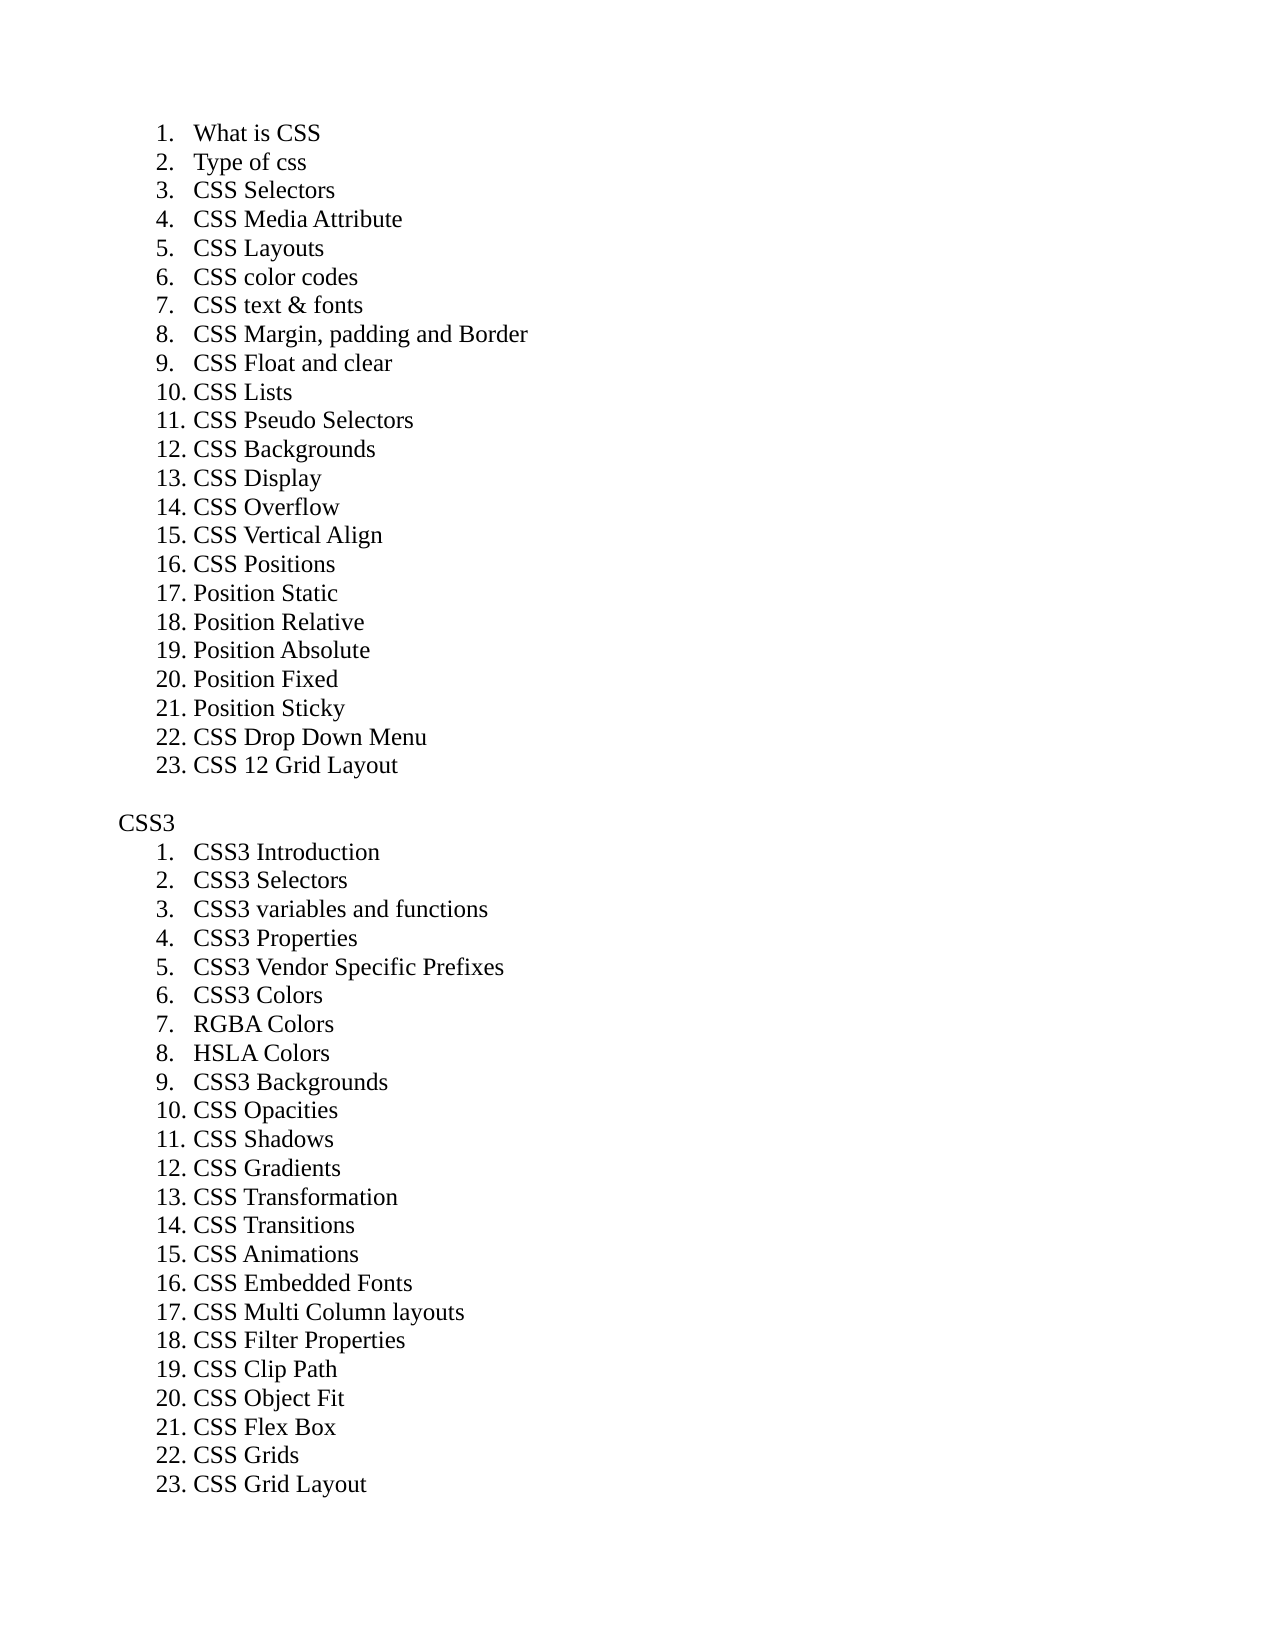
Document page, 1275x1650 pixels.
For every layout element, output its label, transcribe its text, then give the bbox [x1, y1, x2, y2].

list CSS3 Colors [156, 981, 1157, 1009]
list Position Static [156, 578, 1157, 607]
list CSS3 Backgrounds [156, 1067, 1157, 1096]
list CSS Selectors [156, 176, 1157, 204]
list HSLA Colors [156, 1038, 1157, 1067]
list CSS Transitions [156, 1211, 1157, 1239]
list CSS Object Fit [156, 1383, 1157, 1412]
list CSS Vertical Align [156, 521, 1157, 549]
list What is CSS [156, 118, 1157, 147]
list CSS 12 Grid Layout [156, 751, 1157, 779]
list CSS Shadows [156, 1124, 1157, 1153]
list CSS3 Introduction [156, 837, 1157, 866]
list CSS Drop Down Menu [156, 722, 1157, 751]
list CSS Layouts [156, 233, 1157, 262]
list CSS text & fonts [156, 291, 1157, 319]
list CSS Flex Box [156, 1412, 1157, 1441]
list CSS Opacities [156, 1096, 1157, 1124]
list Position Fixed [156, 664, 1157, 693]
list Position Absolute [156, 636, 1157, 664]
list CSS Float and clear [156, 348, 1157, 377]
list CSS Grids [156, 1441, 1157, 1469]
list CSS Animations [156, 1239, 1157, 1268]
list CSS Pseudo Selectors [156, 406, 1157, 434]
list CSS Positions [156, 549, 1157, 578]
list Position Relative [156, 607, 1157, 636]
list CSS Clip Path [156, 1354, 1157, 1383]
list CSS color codes [156, 262, 1157, 291]
list RGBA Colors [156, 1009, 1157, 1038]
list CSS Filter Properties [156, 1326, 1157, 1354]
list CSS Transformation [156, 1182, 1157, 1211]
list CSS Gradients [156, 1153, 1157, 1182]
list CSS3 Properties [156, 923, 1157, 952]
list CSS3 variables and functions [156, 894, 1157, 923]
list CSS Multi Column layouts [156, 1297, 1157, 1326]
list Position Sticky [156, 693, 1157, 722]
list CSS Backgrounds [156, 434, 1157, 463]
list CSS Embedded Fonts [156, 1268, 1157, 1297]
list CSS Overflow [156, 492, 1157, 521]
list CSS Media Attribute [156, 204, 1157, 233]
list CSS3 Selectors [156, 866, 1157, 894]
list CSS3 Vendor Specific Prefixes [156, 952, 1157, 981]
list CSS Grid Layout [156, 1469, 1157, 1498]
list CSS Display [156, 463, 1157, 492]
list CSS Lists [156, 377, 1157, 406]
text CSS3 [118, 808, 1157, 837]
list Type of css [156, 147, 1157, 176]
list CSS Margin, padding and Border [156, 319, 1157, 348]
